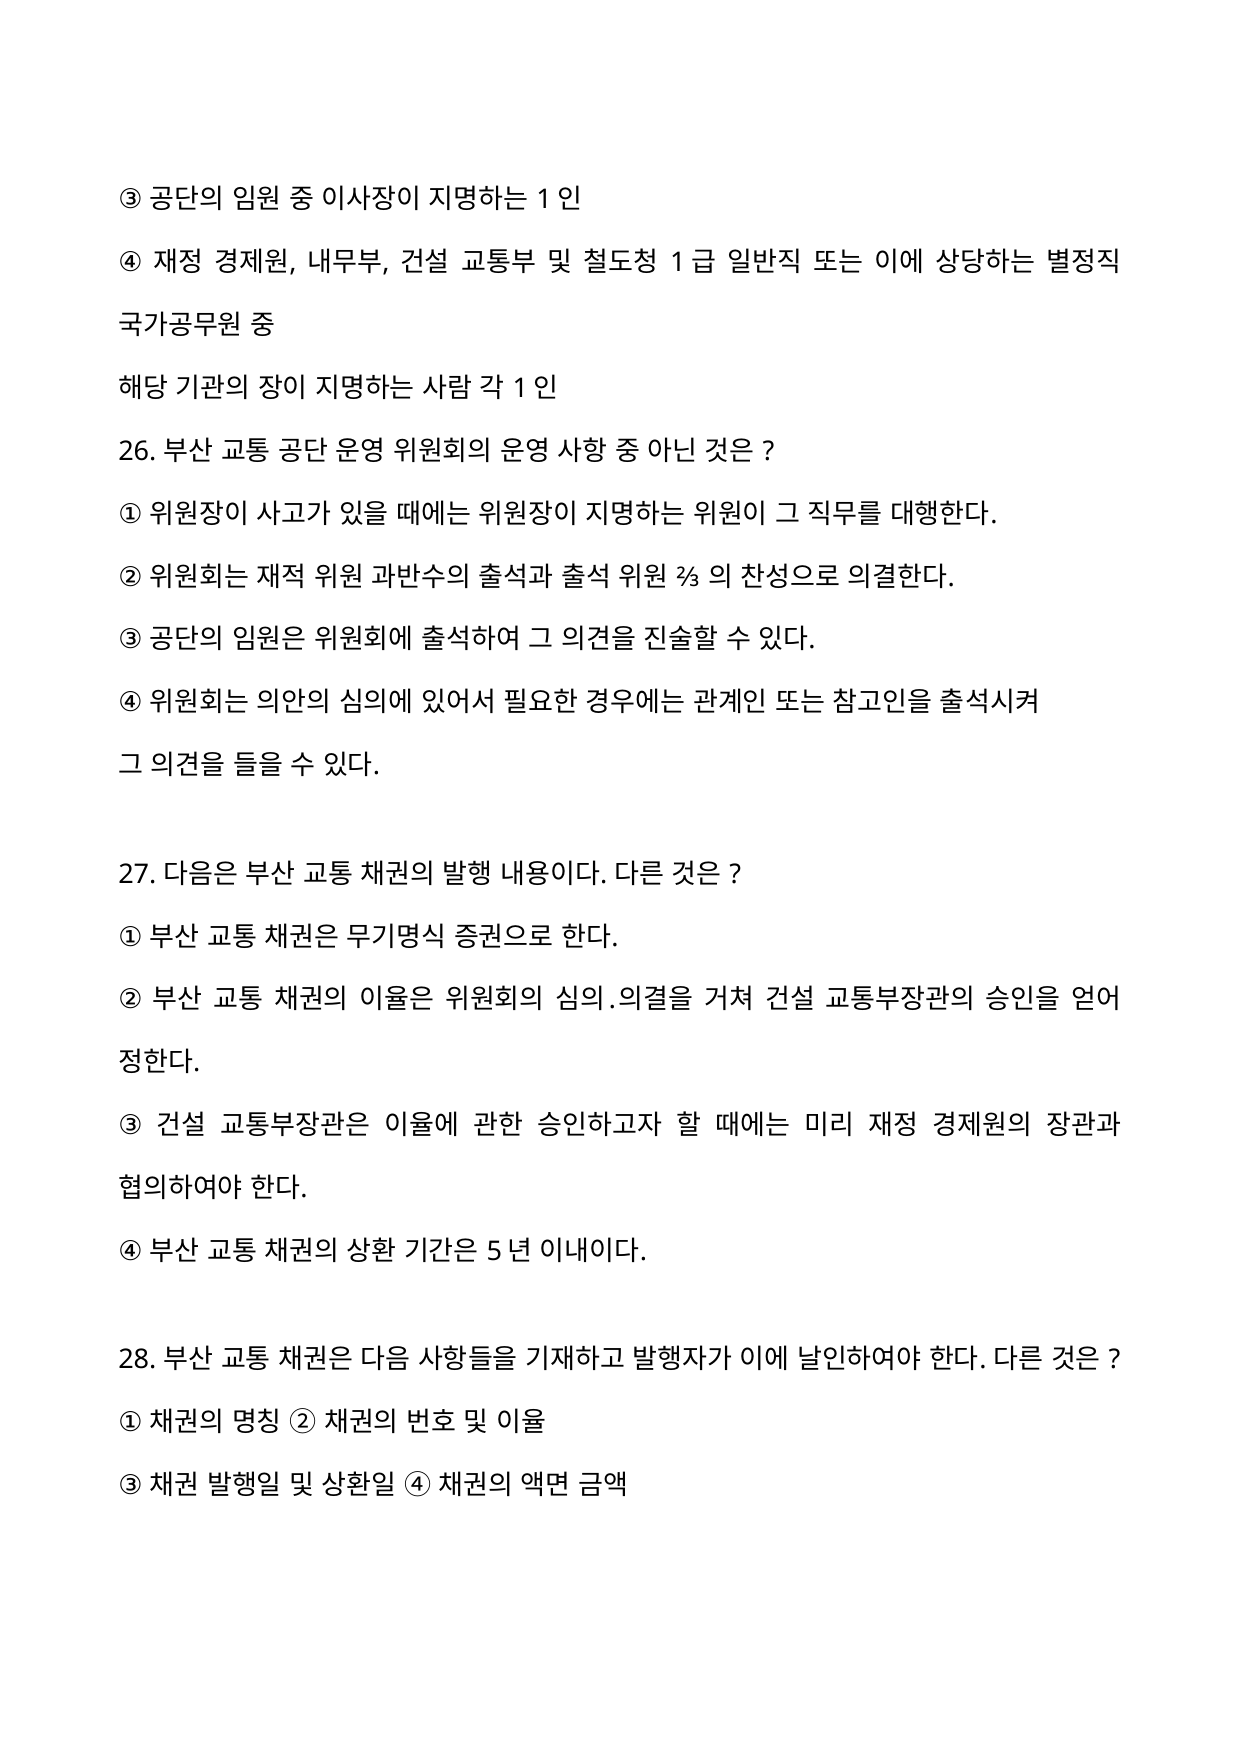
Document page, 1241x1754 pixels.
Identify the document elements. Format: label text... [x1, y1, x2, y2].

text ② 부산 교통 채권의 이율은 위원회의 심의․의결을 거쳐 건설 교통부장관의 승인을 얻어 정한다. [118, 977, 1122, 1080]
text 해당 기관의 장이 지명하는 사람 각 1인 [118, 366, 1122, 405]
text ① 채권의 명칭 ② 채권의 번호 및 이율 [118, 1400, 1122, 1440]
text 27. 다음은 부산 교통 채권의 발행 내용이다. 다른 것은 ? [118, 852, 1122, 891]
text ② 위원회는 재적 위원 과반수의 출석과 출석 위원 ⅔ 의 찬성으로 의결한다. [118, 554, 1122, 594]
text ③ 공단의 임원 중 이사장이 지명하는 1인 [118, 177, 1122, 217]
text ④ 재정 경제원, 내무부, 건설 교통부 및 철도청 1급 일반직 또는 이에 상당하는 별정직 국가공무원 중 [118, 240, 1122, 342]
text ③ 건설 교통부장관은 이율에 관한 승인하고자 할 때에는 미리 재정 경제원의 장관과 협의하여야 한다. [118, 1103, 1122, 1206]
text 26. 부산 교통 공단 운영 위원회의 운영 사항 중 아닌 것은 ? [118, 429, 1122, 468]
text ③ 공단의 임원은 위원회에 출석하여 그 의견을 진술할 수 있다. [118, 617, 1122, 657]
text 그 의견을 들을 수 있다. [118, 743, 1122, 783]
text ③ 채권 발행일 및 상환일 ④ 채권의 액면 금액 [118, 1463, 1122, 1503]
text 28. 부산 교통 채권은 다음 사항들을 기재하고 발행자가 이에 날인하여야 한다. 다른 것은 ? [118, 1337, 1122, 1377]
text ④ 위원회는 의안의 심의에 있어서 필요한 경우에는 관계인 또는 참고인을 출석시켜 [118, 680, 1122, 720]
text ① 위원장이 사고가 있을 때에는 위원장이 지명하는 위원이 그 직무를 대행한다. [118, 492, 1122, 531]
text ① 부산 교통 채권은 무기명식 증권으로 한다. [118, 914, 1122, 954]
text ④ 부산 교통 채권의 상환 기간은 5년 이내이다. [118, 1229, 1122, 1268]
